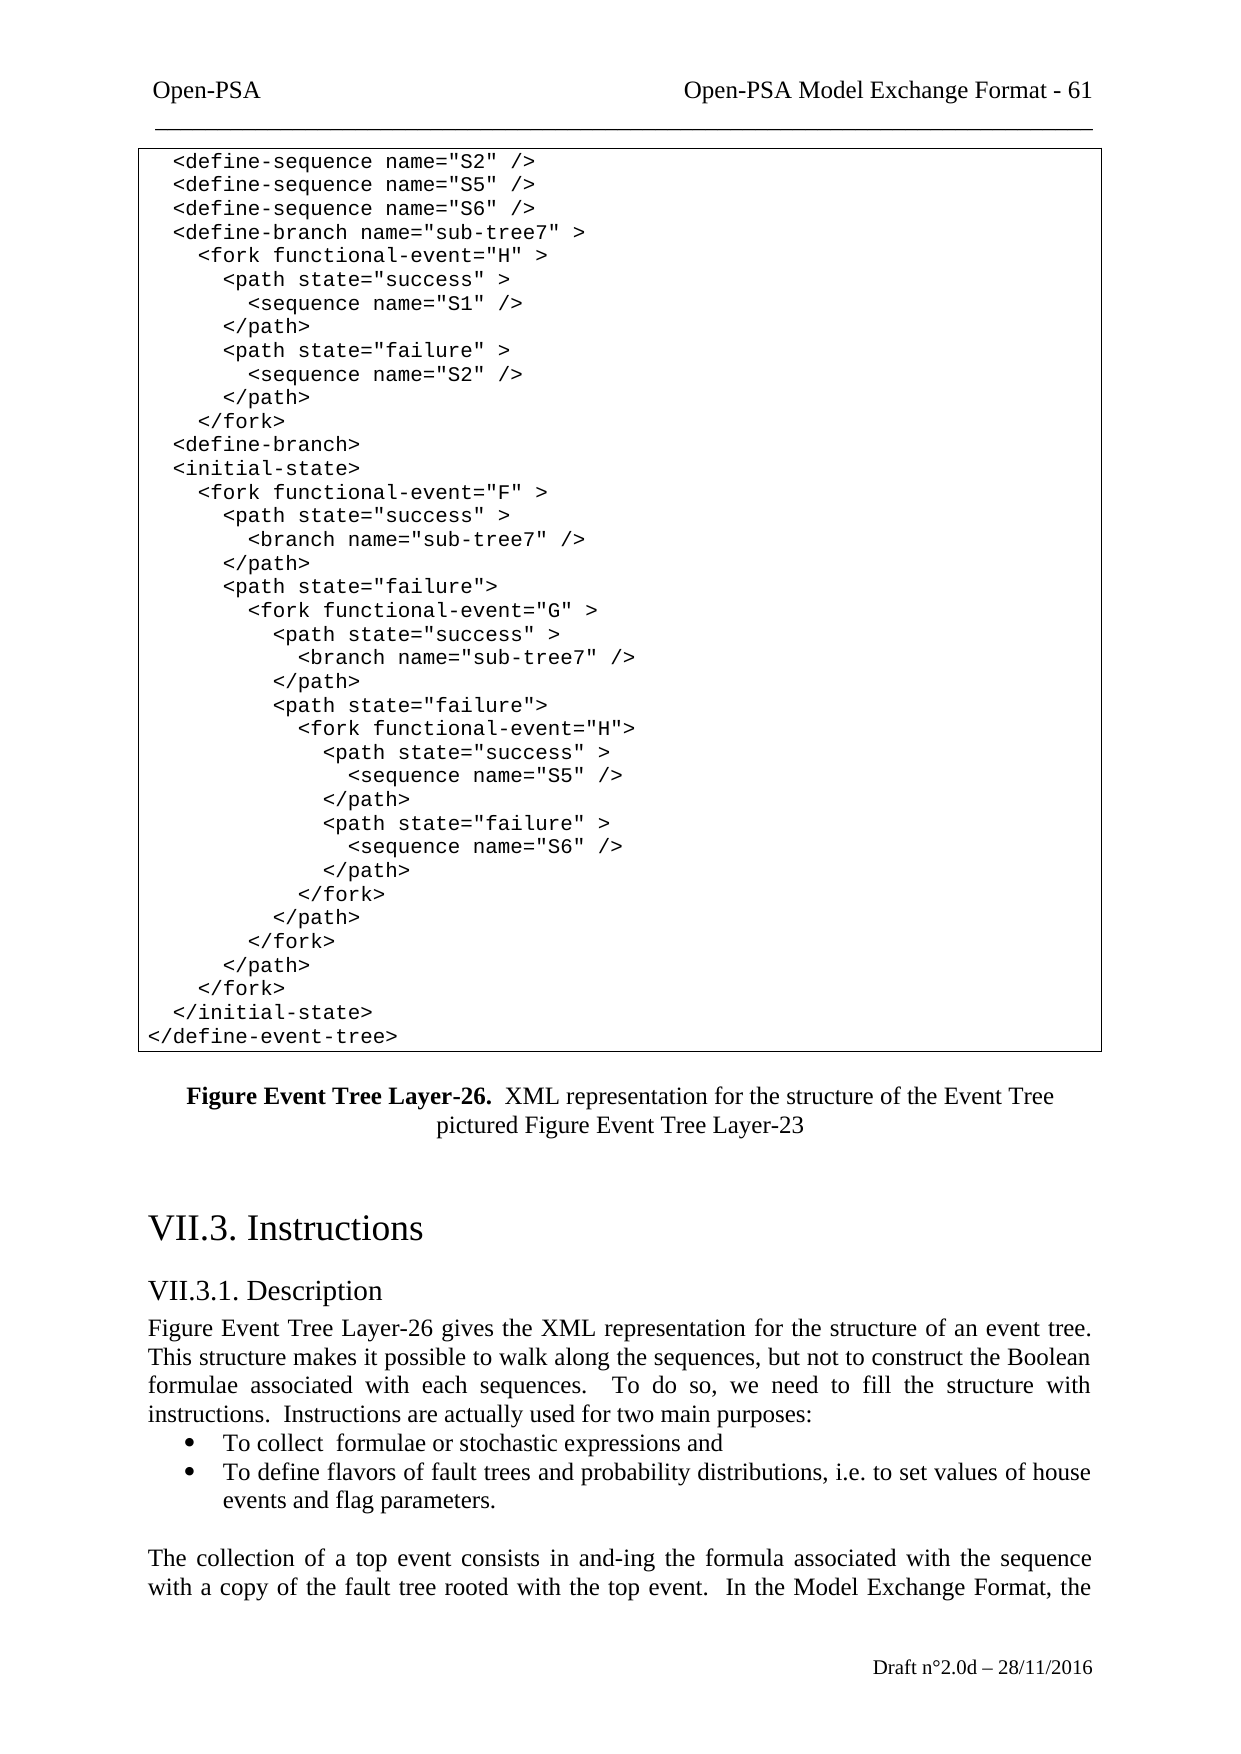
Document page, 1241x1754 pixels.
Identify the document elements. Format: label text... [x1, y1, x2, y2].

text <path state="failure" > [148, 813, 1093, 836]
text <branch name="sub-tree7" /> [148, 529, 1093, 553]
list To define flavors of fault trees and probability distributions, i.e. to set values of house events and flag parameters. [185, 1457, 1093, 1514]
text </fork> [148, 931, 1093, 955]
list To collect formulae or stochastic expressions and [185, 1428, 1093, 1457]
text </fork> [148, 978, 1093, 1002]
text <initial-state> [148, 458, 1093, 482]
text <define-branch> [148, 434, 1093, 458]
text </define-event-tree> [139, 1022, 1101, 1051]
text Figure Event Tree Layer-26 gives the XML representation for the structure of an event tree. This structure makes it possible to walk along the sequences, but not to construct the Boolean formulae associated with each sequences. To do so, we need to fill the structure with instructions. Instructions are actually used for two main purposes: [148, 1313, 1093, 1428]
text <fork functional-event="G" > [148, 600, 1093, 624]
text <sequence name="S5" /> [148, 766, 1093, 789]
text <define-branch name="sub-tree7" > [148, 222, 1093, 245]
text <fork functional-event="H" > [148, 245, 1093, 269]
text <define-sequence name="S6" /> [148, 198, 1093, 222]
text <path state="success" > [148, 624, 1093, 647]
text <path state="success" > [148, 269, 1093, 293]
text The collection of a top event consists in and-ing the formula associated with the sequence with a copy of the fault tree rooted with the top event. In the Model Exchange Format, the [148, 1543, 1093, 1600]
text </path> [148, 387, 1093, 411]
text Figure Event Tree Layer‑26. XML representation for the structure of the Event Tree pictured Figure Event Tree Layer-23 [148, 1081, 1093, 1139]
text <define-sequence name="S2" /> [139, 149, 1101, 174]
text </fork> [148, 411, 1093, 434]
text </path> [148, 553, 1093, 576]
text <define-sequence name="S5" /> [148, 174, 1093, 198]
text <path state="success" > [148, 742, 1093, 766]
text </initial-state> [148, 1002, 1093, 1022]
text <sequence name="S6" /> [148, 836, 1093, 860]
text </path> [148, 955, 1093, 978]
subtitle Description [148, 1273, 1093, 1307]
text <path state="success" > [148, 505, 1093, 529]
text </path> [148, 789, 1093, 813]
text </path> [148, 907, 1093, 931]
text <fork functional-event="F" > [148, 482, 1093, 505]
text </path> [148, 316, 1093, 340]
text <path state="failure"> [148, 576, 1093, 600]
text <path state="failure"> [148, 694, 1093, 718]
text <branch name="sub-tree7" /> [148, 647, 1093, 671]
text <sequence name="S1" /> [148, 293, 1093, 316]
text </path> [148, 860, 1093, 884]
text <fork functional-event="H"> [148, 718, 1093, 742]
text <sequence name="S2" /> [148, 363, 1093, 387]
subtitle Instructions [148, 1205, 1093, 1248]
text </path> [148, 671, 1093, 694]
text <path state="failure" > [148, 340, 1093, 363]
text </fork> [148, 884, 1093, 907]
